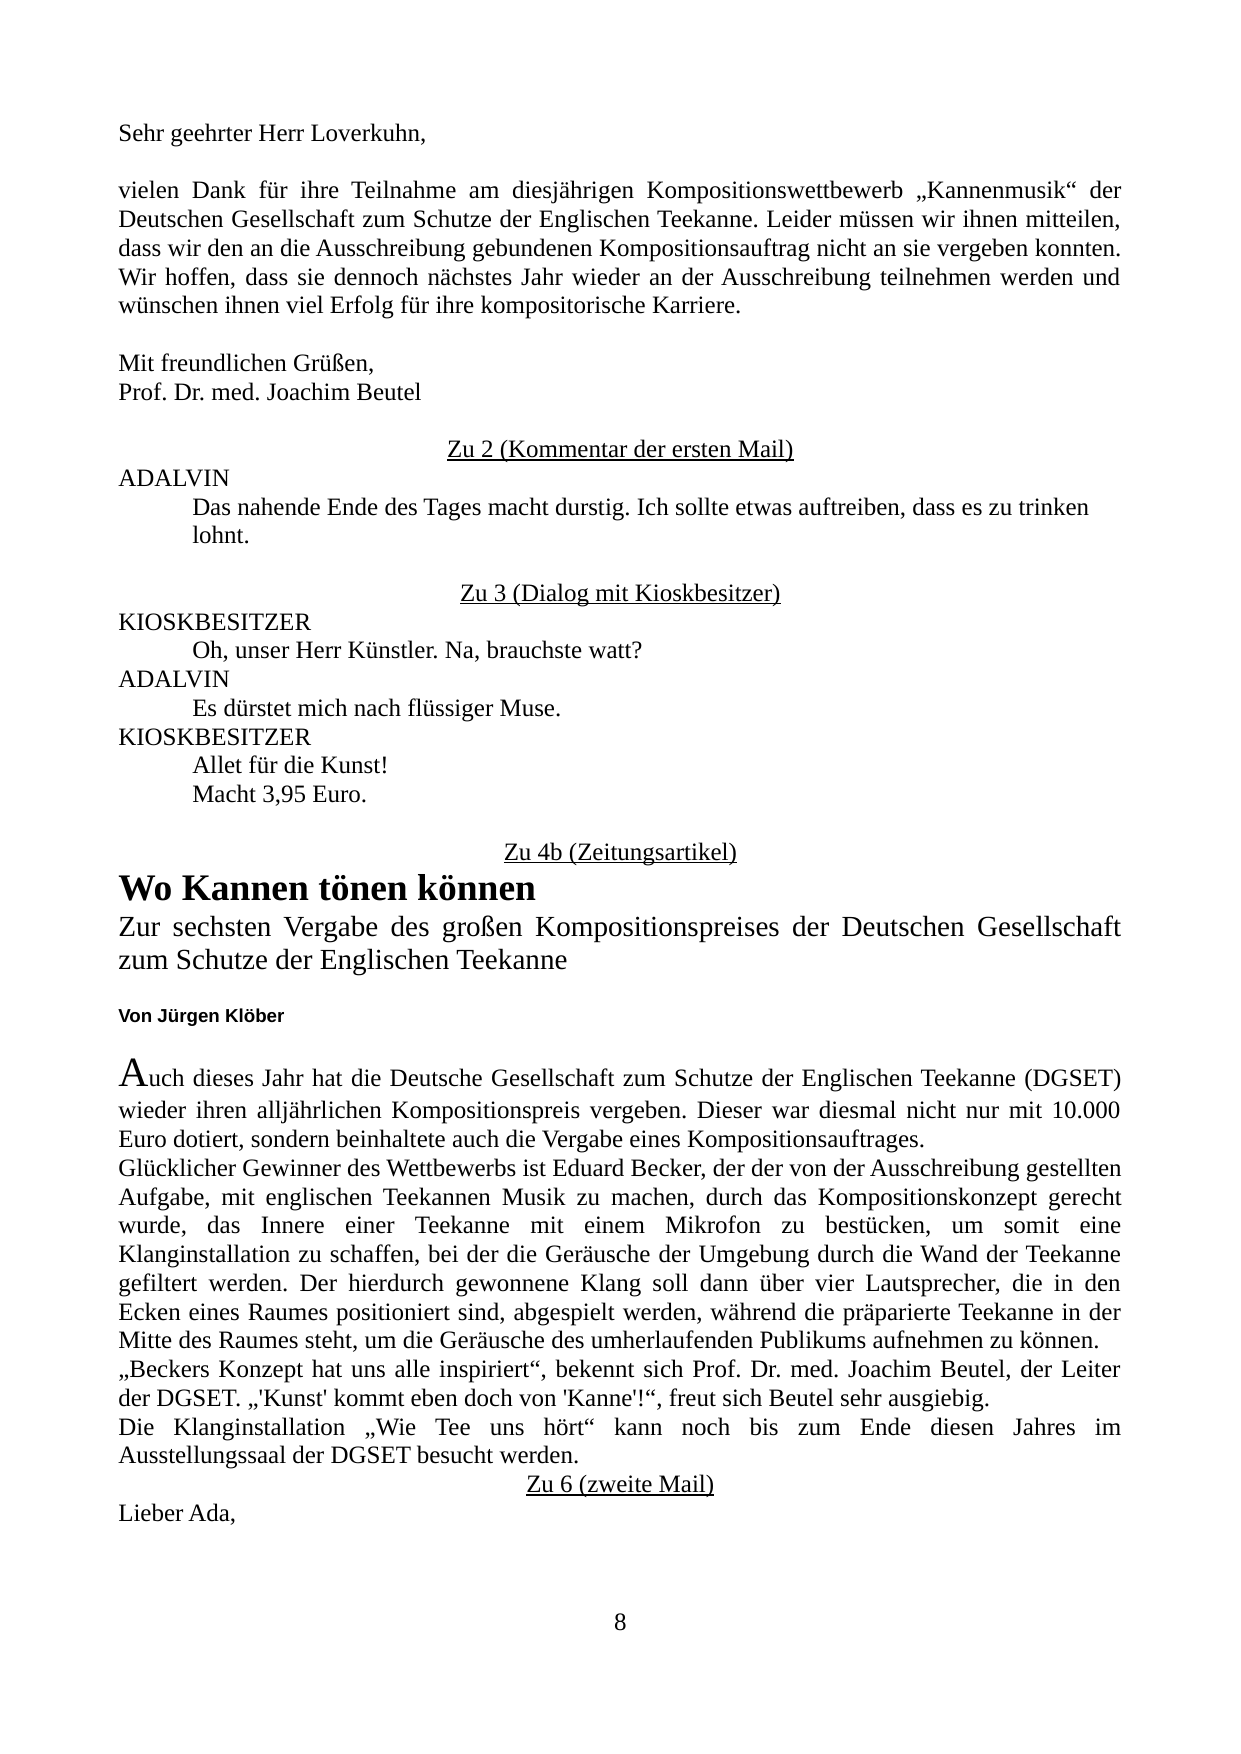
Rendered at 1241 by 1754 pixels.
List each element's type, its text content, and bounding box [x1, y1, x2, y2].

text Von Jürgen Klöber [118, 1004, 1122, 1026]
text Das nahende Ende des Tages macht durstig. Ich sollte etwas auftreiben, dass es zu trinken lohnt. [118, 492, 1122, 549]
text Lieber Ada, [118, 1498, 1122, 1527]
text ADALVIN [118, 463, 1122, 492]
text Zu 3 (Dialog mit Kioskbesitzer) [118, 578, 1122, 607]
text Macht 3,95 Euro. [118, 779, 1122, 808]
text Allet für die Kunst! [118, 751, 1122, 779]
text KIOSKBESITZER [118, 722, 1122, 751]
text Sehr geehrter Herr Loverkuhn, [118, 118, 1122, 147]
text Mit freundlichen Grüßen, [118, 348, 1122, 377]
text Es dürstet mich nach flüssiger Muse. [118, 693, 1122, 722]
text ADALVIN [118, 664, 1122, 693]
text „Beckers Konzept hat uns alle inspiriert“, bekennt sich Prof. Dr. med. Joachim Beutel, der Leiter der DGSET. „'Kunst' kommt eben doch von 'Kanne'!“, freut sich Beutel sehr ausgiebig. [118, 1354, 1122, 1412]
text Zu 4b (Zeitungsartikel) [118, 837, 1122, 866]
text vielen Dank für ihre Teilnahme am diesjährigen Kompositionswettbewerb „Kannenmusik“ der Deutschen Gesellschaft zum Schutze der Englischen Teekanne. Leider müssen wir ihnen mitteilen, dass wir den an die Ausschreibung gebundenen Kompositionsauftrag nicht an sie vergeben konnten. Wir hoffen, dass sie dennoch nächstes Jahr wieder an der Ausschreibung teilnehmen werden und wünschen ihnen viel Erfolg für ihre kompositorische Karriere. [118, 176, 1122, 319]
text Zu 6 (zweite Mail) [118, 1469, 1122, 1498]
text Auch dieses Jahr hat die Deutsche Gesellschaft zum Schutze der Englischen Teekanne (DGSET) wieder ihren alljährlichen Kompositionspreis vergeben. Dieser war diesmal nicht nur mit 10.000 Euro dotiert, sondern beinhaltete auch die Vergabe eines Kompositionsauftrages. [118, 1048, 1122, 1153]
text Prof. Dr. med. Joachim Beutel [118, 377, 1122, 406]
text Glücklicher Gewinner des Wettbewerbs ist Eduard Becker, der der von der Ausschreibung gestellten Aufgabe, mit englischen Teekannen Musik zu machen, durch das Kompositionskonzept gerecht wurde, das Innere einer Teekanne mit einem Mikrofon zu bestücken, um somit eine Klanginstallation zu schaffen, bei der die Geräusche der Umgebung durch die Wand der Teekanne gefiltert werden. Der hierdurch gewonnene Klang soll dann über vier Lautsprecher, die in den Ecken eines Raumes positioniert sind, abgespielt werden, während die präparierte Teekanne in der Mitte des Raumes steht, um die Geräusche des umherlaufenden Publikums aufnehmen zu können. [118, 1153, 1122, 1354]
text Wo Kannen tönen können [118, 866, 1122, 909]
text Die Klanginstallation „Wie Tee uns hört“ kann noch bis zum Ende diesen Jahres im Ausstellungssaal der DGSET besucht werden. [118, 1412, 1122, 1469]
text Oh, unser Herr Künstler. Na, brauchste watt? [118, 636, 1122, 664]
text Zur sechsten Vergabe des großen Kompositionspreises der Deutschen Gesellschaft zum Schutze der Englischen Teekanne [118, 909, 1122, 976]
text KIOSKBESITZER [118, 607, 1122, 636]
text Zu 2 (Kommentar der ersten Mail) [118, 434, 1122, 463]
